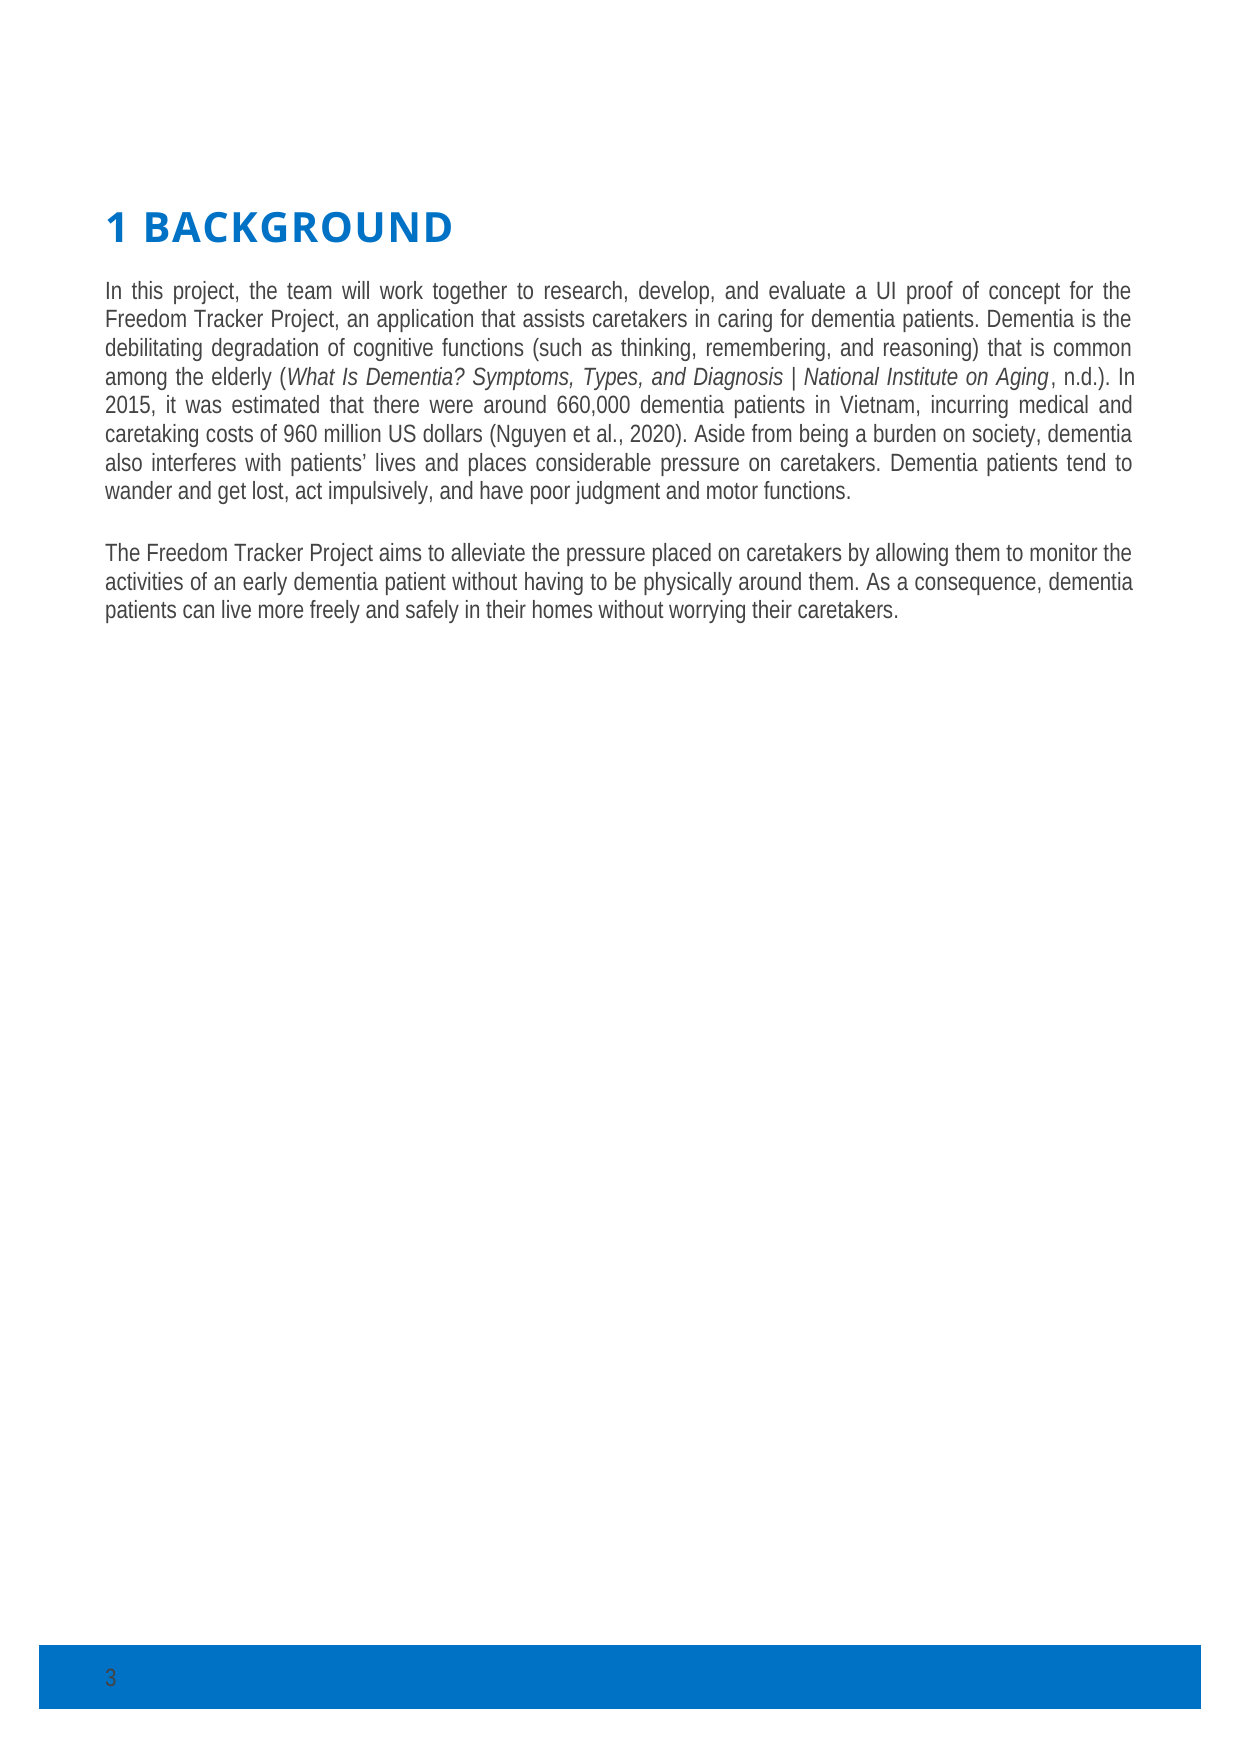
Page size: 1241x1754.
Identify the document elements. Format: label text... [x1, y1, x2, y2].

text The Freedom Tracker Project aims to alleviate the pressure placed on caretakers by allowing them to monitor the activities of an early dementia patient without having to be physically around them. As a consequence, dementia patients can live more freely and safely in their homes without worrying their caretakers. [105, 538, 1135, 624]
subtitle 1 Background [105, 198, 1135, 255]
text In this project, the team will work together to research, develop, and evaluate a UI proof of concept for the Freedom Tracker Project, an application that assists caretakers in caring for dementia patients. Dementia is the debilitating degradation of cognitive functions (such as thinking, remembering, and reasoning) that is common among the elderly (What Is Dementia? Symptoms, Types, and Diagnosis | National Institute on Aging, n.d.). In 2015, it was estimated that there were around 660,000 dementia patients in Vietnam, incurring medical and caretaking costs of 960 million US dollars (Nguyen et al., 2020). Aside from being a burden on society, dementia also interferes with patients’ lives and places considerable pressure on caretakers. Dementia patients tend to wander and get lost, act impulsively, and have poor judgment and motor functions. [105, 276, 1135, 505]
